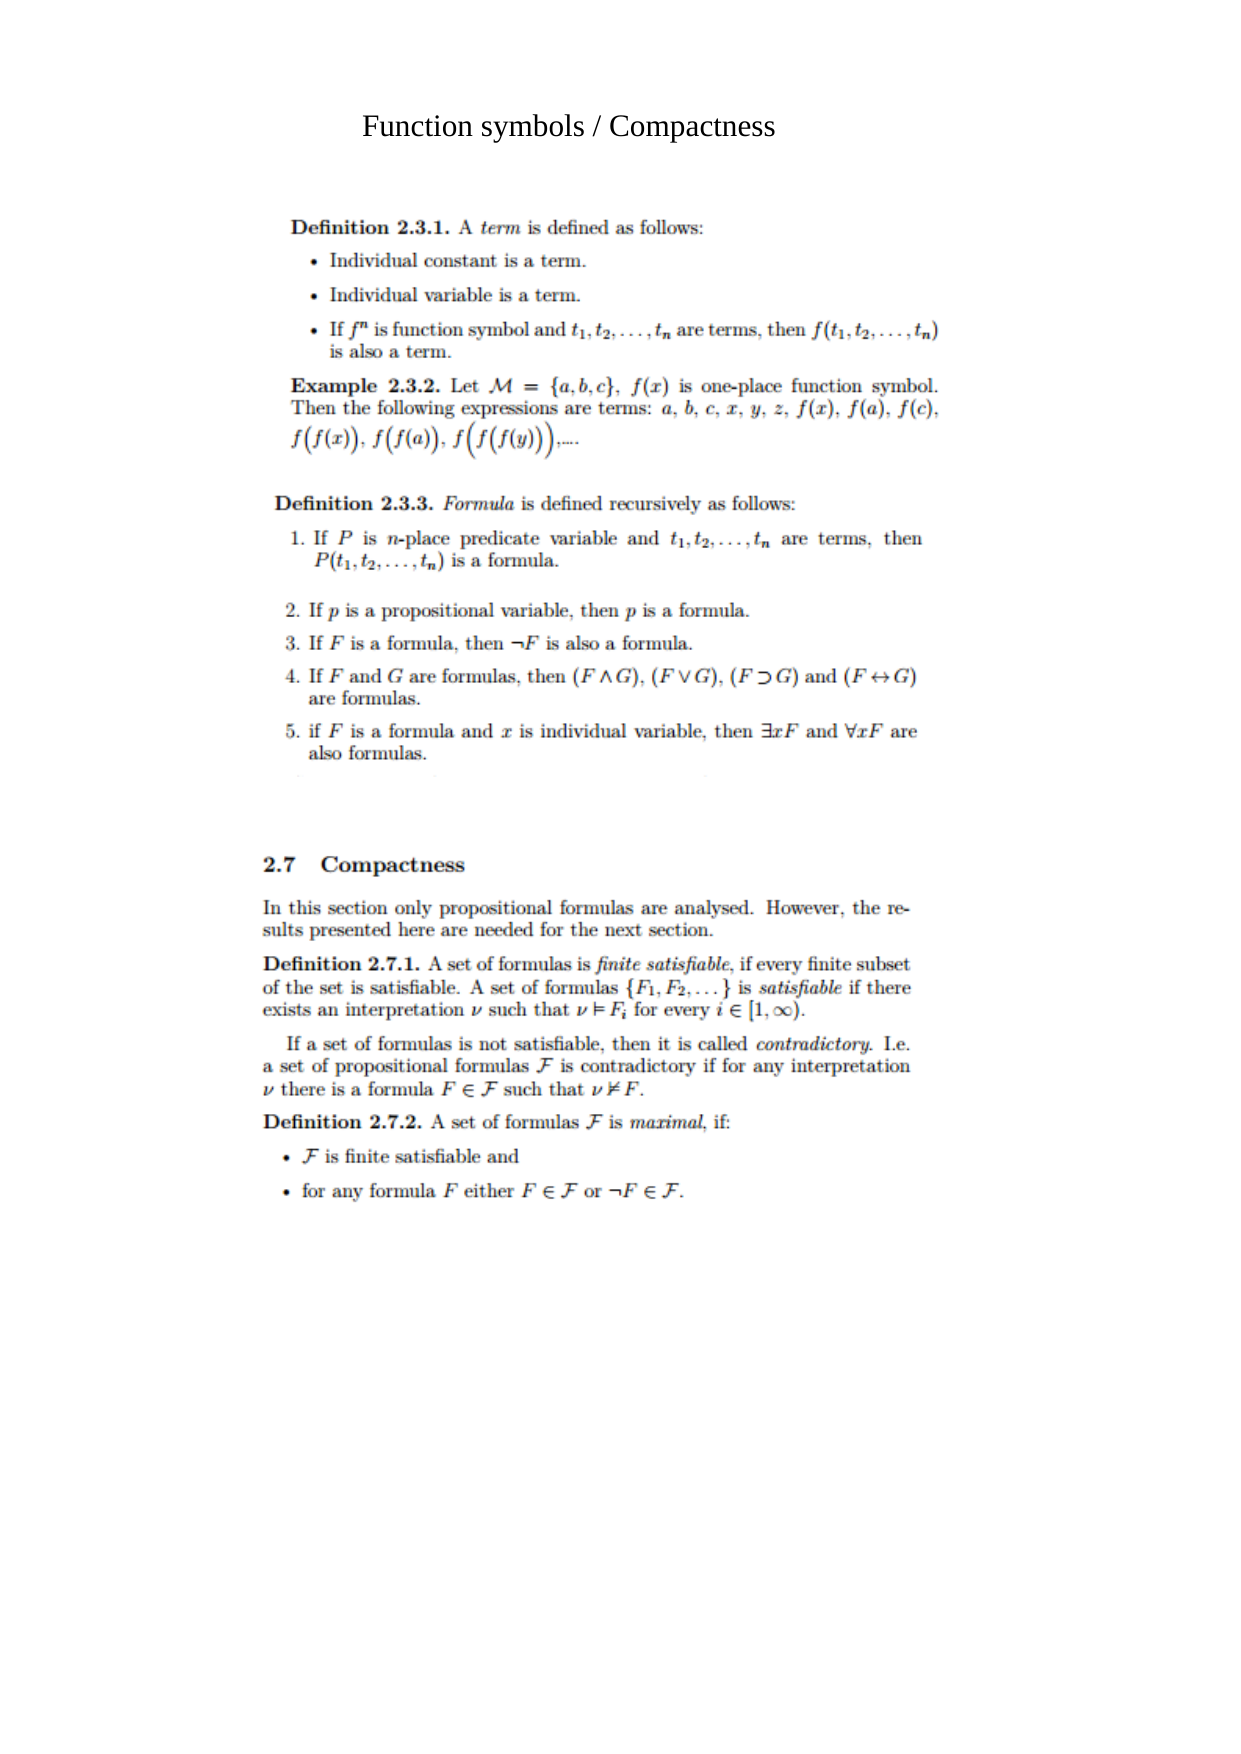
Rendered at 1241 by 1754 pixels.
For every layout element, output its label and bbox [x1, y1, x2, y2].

picture [258, 844, 931, 1210]
picture [271, 482, 943, 777]
picture [285, 217, 956, 463]
